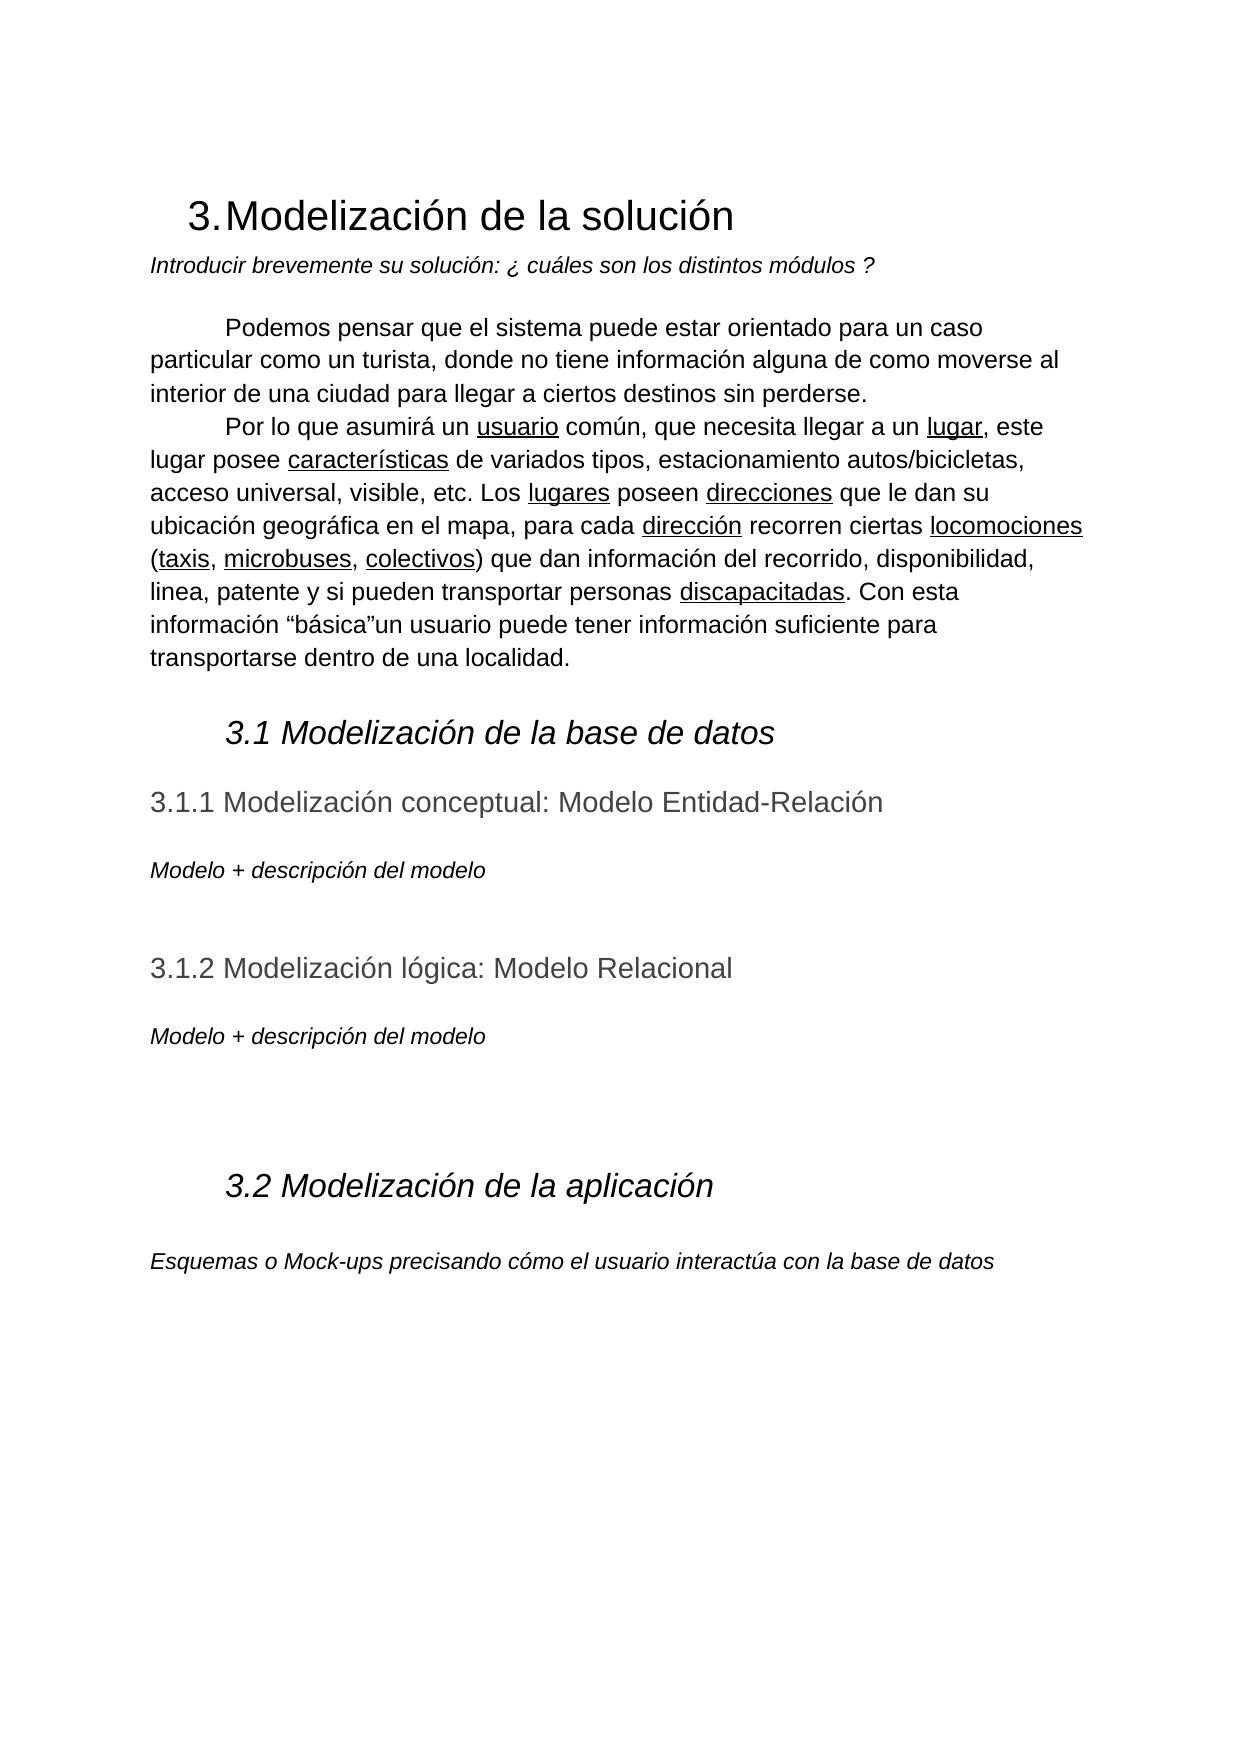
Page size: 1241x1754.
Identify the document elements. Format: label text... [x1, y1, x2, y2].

text Esquemas o Mock-ups precisando cómo el usuario interactúa con la base de datos [150, 1248, 1090, 1274]
text Modelo + descripción del modelo [150, 857, 1090, 883]
subtitle 3.1.2 Modelización lógica: Modelo Relacional [150, 951, 1090, 984]
subtitle 3.1.1 Modelización conceptual: Modelo Entidad-Relación [150, 785, 1090, 818]
text Por lo que asumirá un usuario común, que necesita llegar a un lugar, este lugar posee características de variados tipos, estacionamiento autos/bicicletas, acceso universal, visible, etc. Los lugares poseen direcciones que le dan su ubicación geográfica en el mapa, para cada dirección recorren ciertas locomociones (taxis, microbuses, colectivos) que dan información del recorrido, disponibilidad, linea, patente y si pueden transportar personas discapacitadas. Con esta información “básica”un usuario puede tener información suficiente para transportarse dentro de una localidad. [150, 412, 1090, 671]
text Modelo + descripción del modelo [150, 1023, 1090, 1049]
subtitle 3.2 Modelización de la aplicación [150, 1167, 1090, 1205]
subtitle 3.1 Modelización de la base de datos [150, 713, 1090, 752]
subtitle Modelización de la solución [187, 192, 1090, 239]
text Introducir brevemente su solución: ¿ cuáles son los distintos módulos ? [150, 252, 1090, 278]
text Podemos pensar que el sistema puede estar orientado para un caso particular como un turista, donde no tiene información alguna de como moverse al interior de una ciudad para llegar a ciertos destinos sin perderse. [150, 312, 1090, 407]
